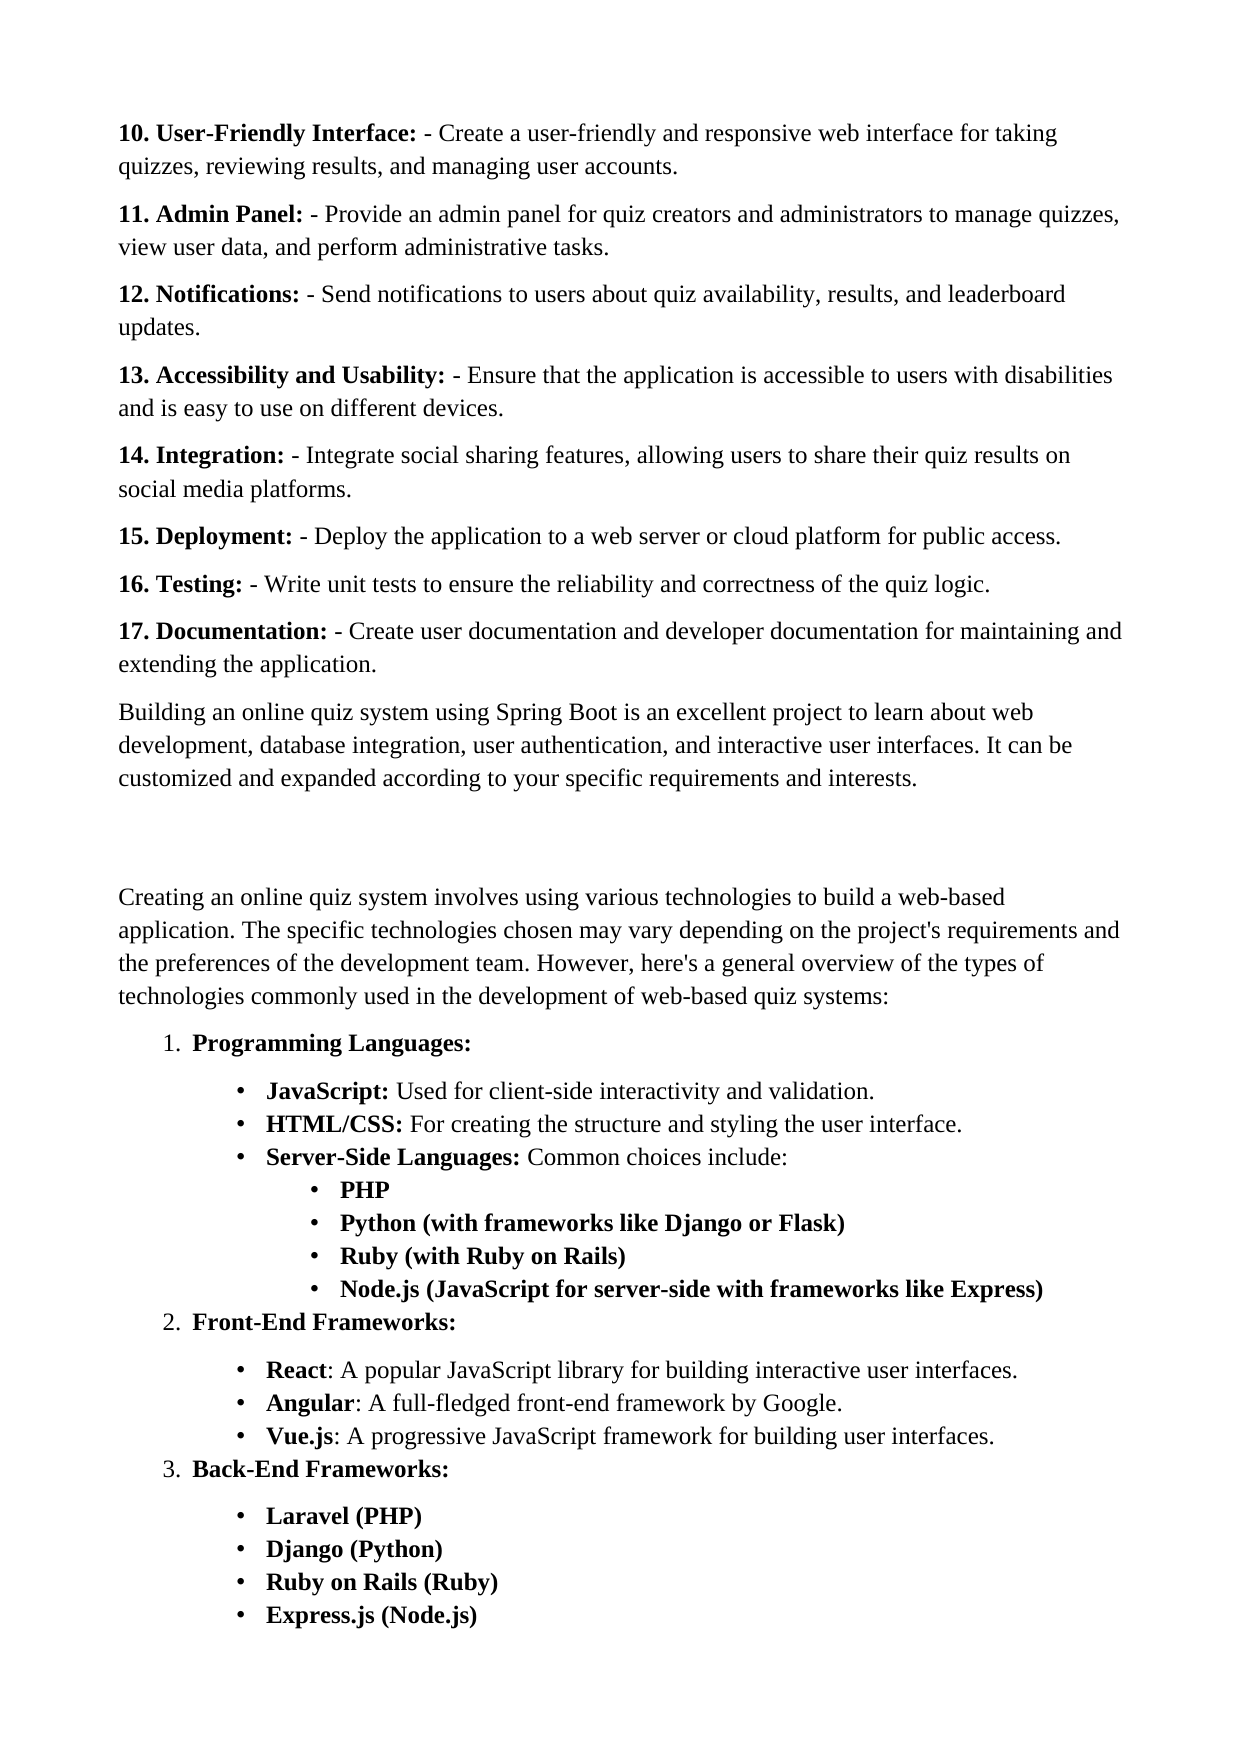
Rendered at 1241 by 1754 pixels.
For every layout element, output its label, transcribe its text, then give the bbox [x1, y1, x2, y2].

text Creating an online quiz system involves using various technologies to build a web-based application. The specific technologies chosen may vary depending on the project's requirements and the preferences of the development team. However, here's a general overview of the types of technologies commonly used in the development of web-based quiz systems: [118, 882, 1122, 1009]
list Python (with frameworks like Django or Flask) [310, 1208, 1122, 1237]
list Front-End Frameworks: [162, 1307, 1122, 1336]
list PHP [310, 1175, 1122, 1204]
list Angular: A full-fledged front-end framework by Google. [236, 1388, 1122, 1416]
text Building an online quiz system using Spring Boot is an excellent project to learn about web development, database integration, user authentication, and interactive user interfaces. It can be customized and expanded according to your specific requirements and interests. [118, 697, 1122, 792]
list Back-End Frameworks: [162, 1454, 1122, 1482]
text 16. Testing: - Write unit tests to ensure the reliability and correctness of the quiz logic. [118, 569, 1122, 598]
list Server-Side Languages: Common choices include: [236, 1142, 1122, 1171]
list JavaScript: Used for client-side interactivity and validation. [236, 1076, 1122, 1105]
list Express.js (Node.js) [236, 1600, 1122, 1629]
text 15. Deployment: - Deploy the application to a web server or cloud platform for public access. [118, 521, 1122, 550]
list Node.js (JavaScript for server-side with frameworks like Express) [310, 1274, 1122, 1303]
text 10. User-Friendly Interface: - Create a user-friendly and responsive web interface for taking quizzes, reviewing results, and managing user accounts. [118, 118, 1122, 180]
list HTML/CSS: For creating the structure and styling the user interface. [236, 1109, 1122, 1138]
list React: A popular JavaScript library for building interactive user interfaces. [236, 1355, 1122, 1383]
list Laravel (PHP) [236, 1501, 1122, 1530]
text 12. Notifications: - Send notifications to users about quiz availability, results, and leaderboard updates. [118, 279, 1122, 341]
text 13. Accessibility and Usability: - Ensure that the application is accessible to users with disabilities and is easy to use on different devices. [118, 360, 1122, 422]
list Ruby on Rails (Ruby) [236, 1567, 1122, 1596]
list Django (Python) [236, 1534, 1122, 1563]
text 17. Documentation: - Create user documentation and developer documentation for maintaining and extending the application. [118, 616, 1122, 678]
text 14. Integration: - Integrate social sharing features, allowing users to share their quiz results on social media platforms. [118, 441, 1122, 502]
list Programming Languages: [162, 1028, 1122, 1057]
list Vue.js: A progressive JavaScript framework for building user interfaces. [236, 1421, 1122, 1449]
text 11. Admin Panel: - Provide an admin panel for quiz creators and administrators to manage quizzes, view user data, and perform administrative tasks. [118, 199, 1122, 261]
list Ruby (with Ruby on Rails) [310, 1241, 1122, 1270]
